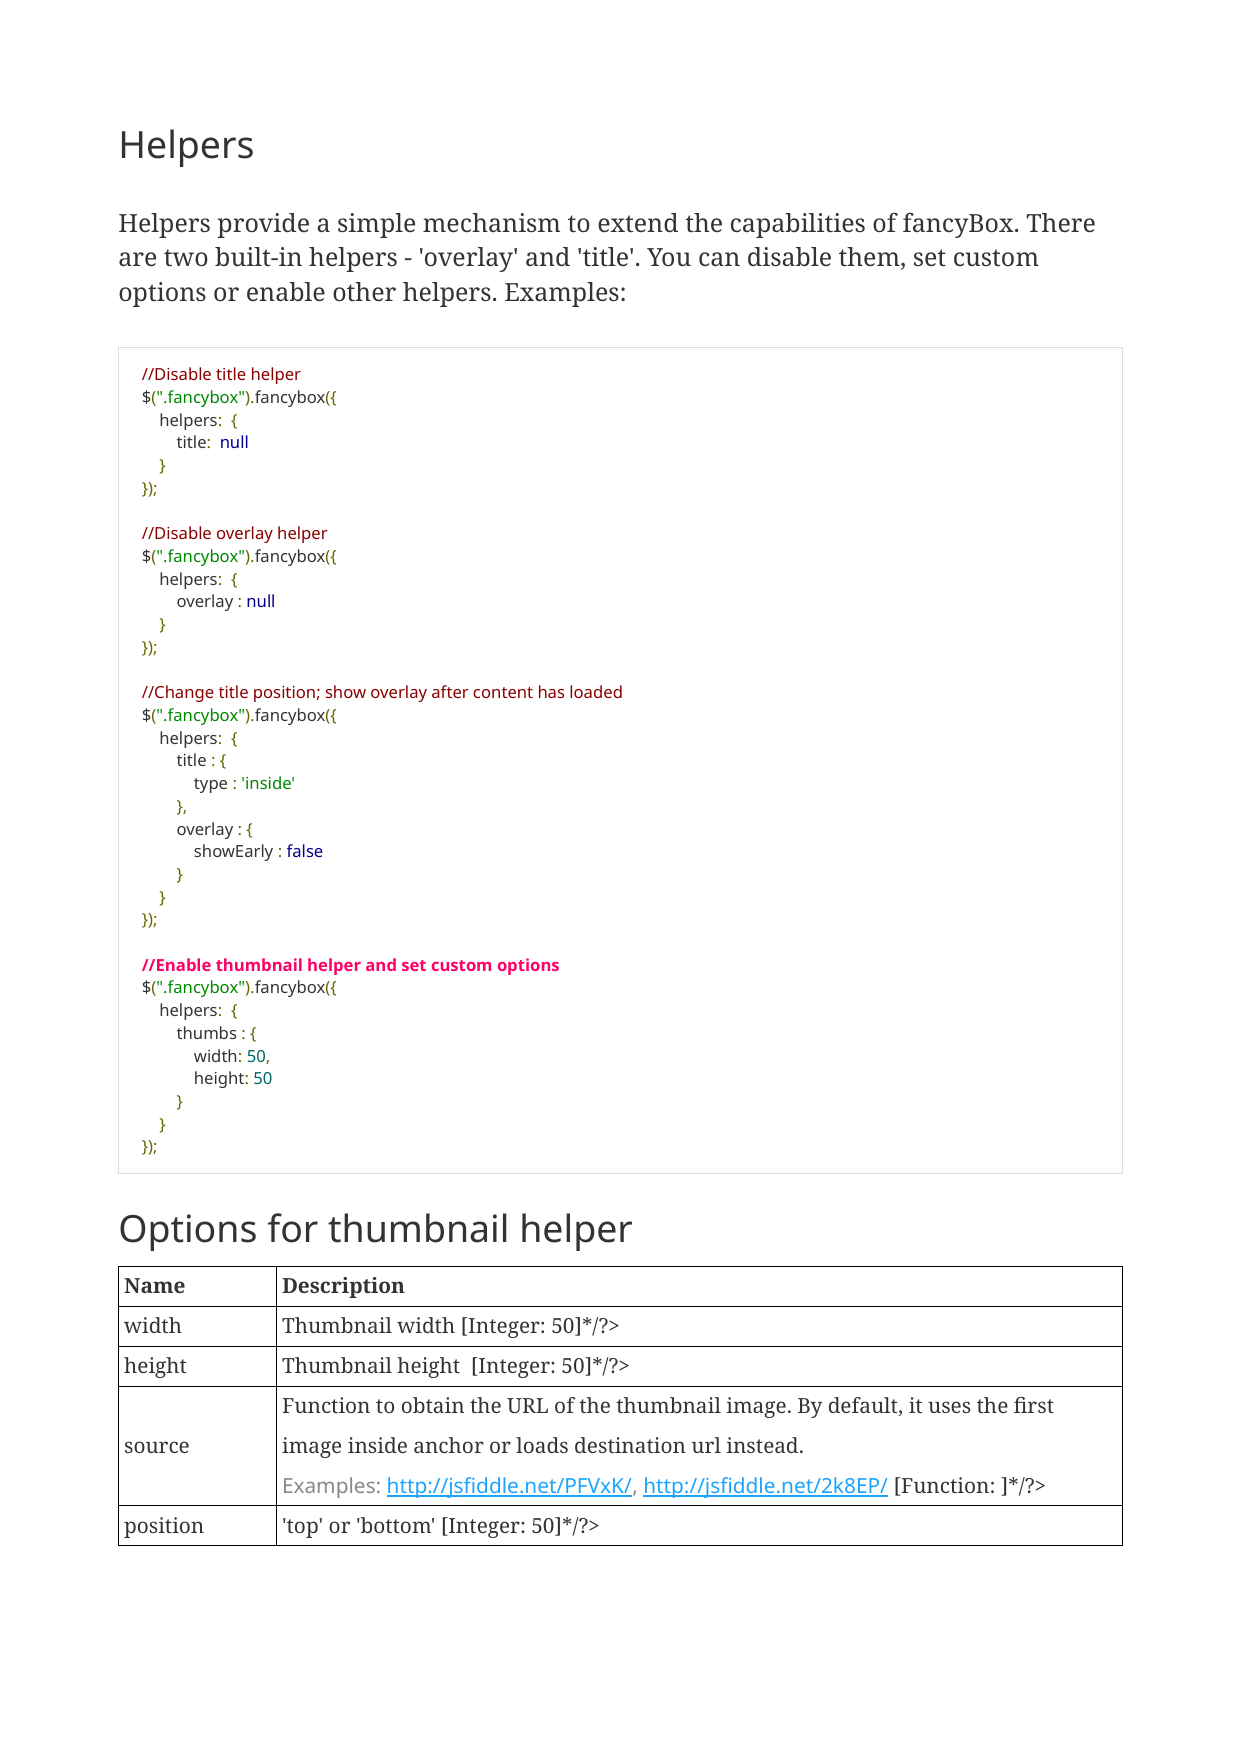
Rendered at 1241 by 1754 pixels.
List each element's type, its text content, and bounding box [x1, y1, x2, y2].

text width: 50, [119, 1028, 1122, 1051]
text } [119, 869, 1122, 892]
text } [119, 847, 1122, 869]
text helpers: { [119, 983, 1122, 1006]
text $(".fancybox").fancybox({ [119, 370, 1122, 393]
table_cell position [119, 1506, 276, 1545]
text }); [119, 1119, 1122, 1173]
text } [119, 597, 1122, 620]
subtitle Helpers [118, 118, 1122, 169]
text helpers: { [119, 393, 1122, 415]
text }); [119, 461, 1122, 499]
table_header Name [119, 1267, 276, 1306]
text //Disable overlay helper [119, 506, 1122, 529]
table_cell 'top' or 'bottom' [Integer: 50]*/?> [277, 1506, 1122, 1545]
table_cell Thumbnail width [Integer: 50]*/?> [277, 1307, 1122, 1346]
table_cell height [119, 1347, 276, 1386]
text overlay : null [119, 574, 1122, 597]
text thumbs : { [119, 1006, 1122, 1028]
text title : { [119, 733, 1122, 756]
text //Enable thumbnail helper and set custom options [119, 938, 1122, 960]
text helpers: { [119, 711, 1122, 733]
text } [119, 1074, 1122, 1097]
text } [119, 1097, 1122, 1119]
text helpers: { [119, 552, 1122, 574]
table_cell Function to obtain the URL of the thumbnail image. By default, it uses the first image inside anchor or loads destination url instead. Examples: http://jsfiddle.net/PFVxK/, http://jsfiddle.net/2k8EP/ [Function: ]*/?> [277, 1387, 1122, 1505]
text Helpers provide a simple mechanism to extend the capabilities of fancyBox. There are two built-in helpers - 'overlay' and 'title'. You can disable them, set custom options or enable other helpers. Examples: [118, 205, 1122, 308]
text }); [119, 892, 1122, 931]
text Options for thumbnail helper [118, 1174, 1122, 1253]
table_cell width [119, 1307, 276, 1346]
text $(".fancybox").fancybox({ [119, 688, 1122, 711]
table_cell Thumbnail height [Integer: 50]*/?> [277, 1347, 1122, 1386]
table_cell source [119, 1387, 276, 1505]
text }, [119, 779, 1122, 801]
text showEarly : false [119, 824, 1122, 847]
text //Change title position; show overlay after content has loaded [119, 665, 1122, 688]
text type : 'inside' [119, 756, 1122, 779]
text title: null [119, 415, 1122, 438]
text overlay : { [119, 801, 1122, 824]
text $(".fancybox").fancybox({ [119, 960, 1122, 983]
text }); [119, 620, 1122, 658]
text } [119, 438, 1122, 461]
text //Disable title helper [119, 348, 1122, 370]
table_header Description [277, 1267, 1122, 1306]
text $(".fancybox").fancybox({ [119, 529, 1122, 552]
text height: 50 [119, 1051, 1122, 1074]
